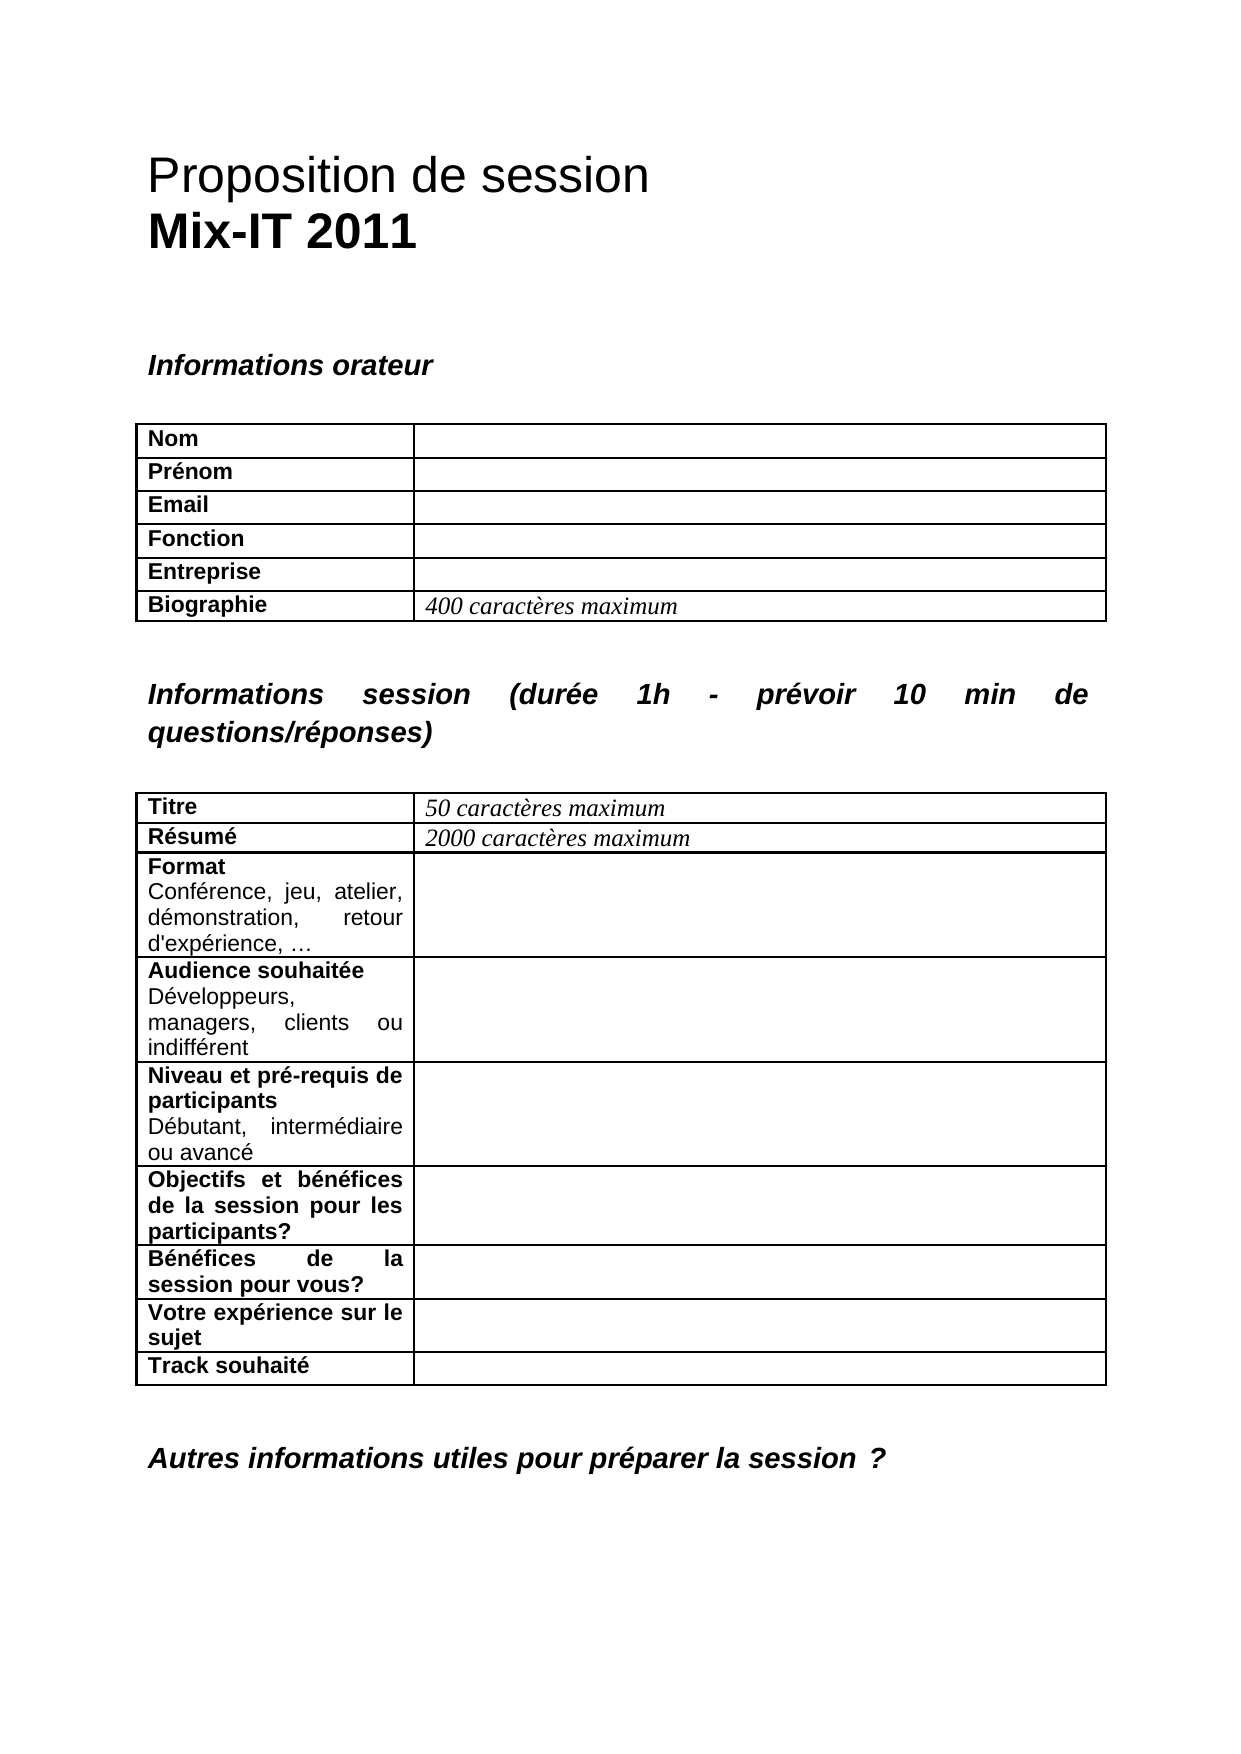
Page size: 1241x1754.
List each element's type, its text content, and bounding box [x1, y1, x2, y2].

table_cell Format Conférence, jeu, atelier, démonstration, retour d'expérience, … [138, 854, 413, 956]
table_cell Audience souhaitée Développeurs, managers, clients ou indifférent [138, 958, 413, 1061]
table_cell Prénom [138, 459, 413, 490]
table_cell [415, 492, 1105, 523]
table_header Nom [138, 425, 413, 457]
subtitle Informations orateur [148, 348, 1093, 381]
table_cell [415, 1246, 1105, 1297]
table_cell Track souhaité [138, 1353, 413, 1384]
table_cell Email [138, 492, 413, 523]
table_cell [415, 1353, 1105, 1384]
table_cell Fonction [138, 525, 413, 557]
table_cell Niveau et pré-requis de participants Débutant, intermédiaire ou avancé [138, 1063, 413, 1165]
table_header 50 caractères maximum [415, 794, 1105, 822]
table_cell [415, 958, 1105, 1061]
table_cell [415, 525, 1105, 557]
table_cell Bénéfices de la session pour vous? [138, 1246, 413, 1297]
table_cell [415, 1300, 1105, 1351]
subtitle Informations session (durée 1h - prévoir 10 min de questions/réponses) [148, 678, 1093, 748]
table_cell Résumé [138, 824, 413, 851]
table_cell Biographie [138, 592, 413, 620]
text Proposition de session [148, 148, 1093, 203]
table_header Titre [138, 794, 413, 822]
table_cell [415, 1063, 1105, 1165]
subtitle Autres informations utiles pour préparer la session ? [148, 1442, 1093, 1475]
table_cell 2000 caractères maximum [415, 824, 1105, 851]
table_cell [415, 1167, 1105, 1244]
table_cell Entreprise [138, 559, 413, 590]
table_header [415, 425, 1105, 457]
table_cell [415, 459, 1105, 490]
table_cell Objectifs et bénéfices de la session pour les participants? [138, 1167, 413, 1244]
table_cell [415, 854, 1105, 956]
table_cell 400 caractères maximum [415, 592, 1105, 620]
table_cell Votre expérience sur le sujet [138, 1300, 413, 1351]
text Mix-IT 2011 [148, 203, 1093, 259]
table_cell [415, 559, 1105, 590]
